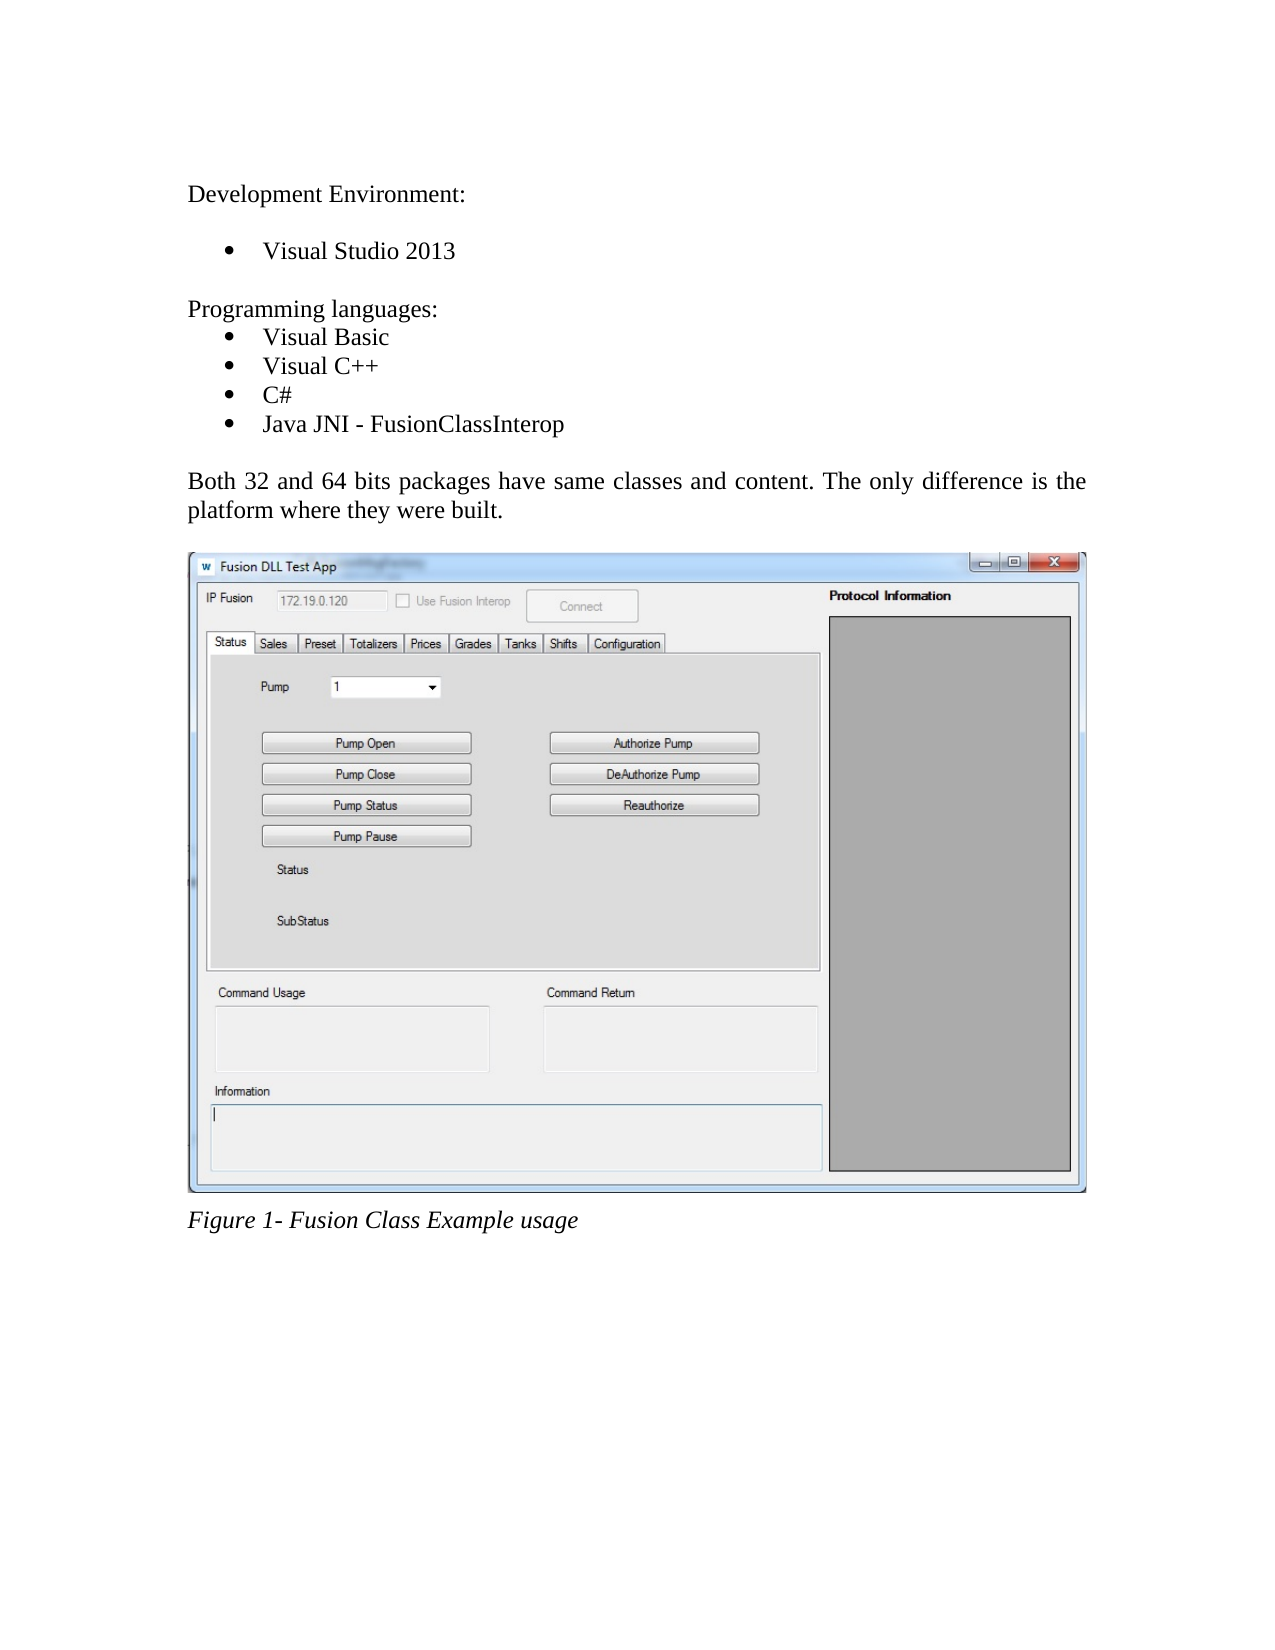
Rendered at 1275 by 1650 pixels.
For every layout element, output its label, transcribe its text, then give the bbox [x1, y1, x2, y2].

list Visual C++ [225, 351, 1087, 380]
text Programming languages: [187, 294, 1087, 322]
text Figure 1- Fusion Class Example usage [187, 1205, 1087, 1234]
list Visual Studio 2013 [225, 236, 1087, 265]
text Development Environment: [187, 179, 1087, 207]
list C# [225, 380, 1087, 409]
list Visual Basic [225, 322, 1087, 351]
picture [187, 552, 1087, 1193]
list Java JNI - FusionClassInterop [225, 409, 1087, 437]
text Both 32 and 64 bits packages have same classes and content. The only difference is the platform where they were built. [187, 466, 1087, 524]
